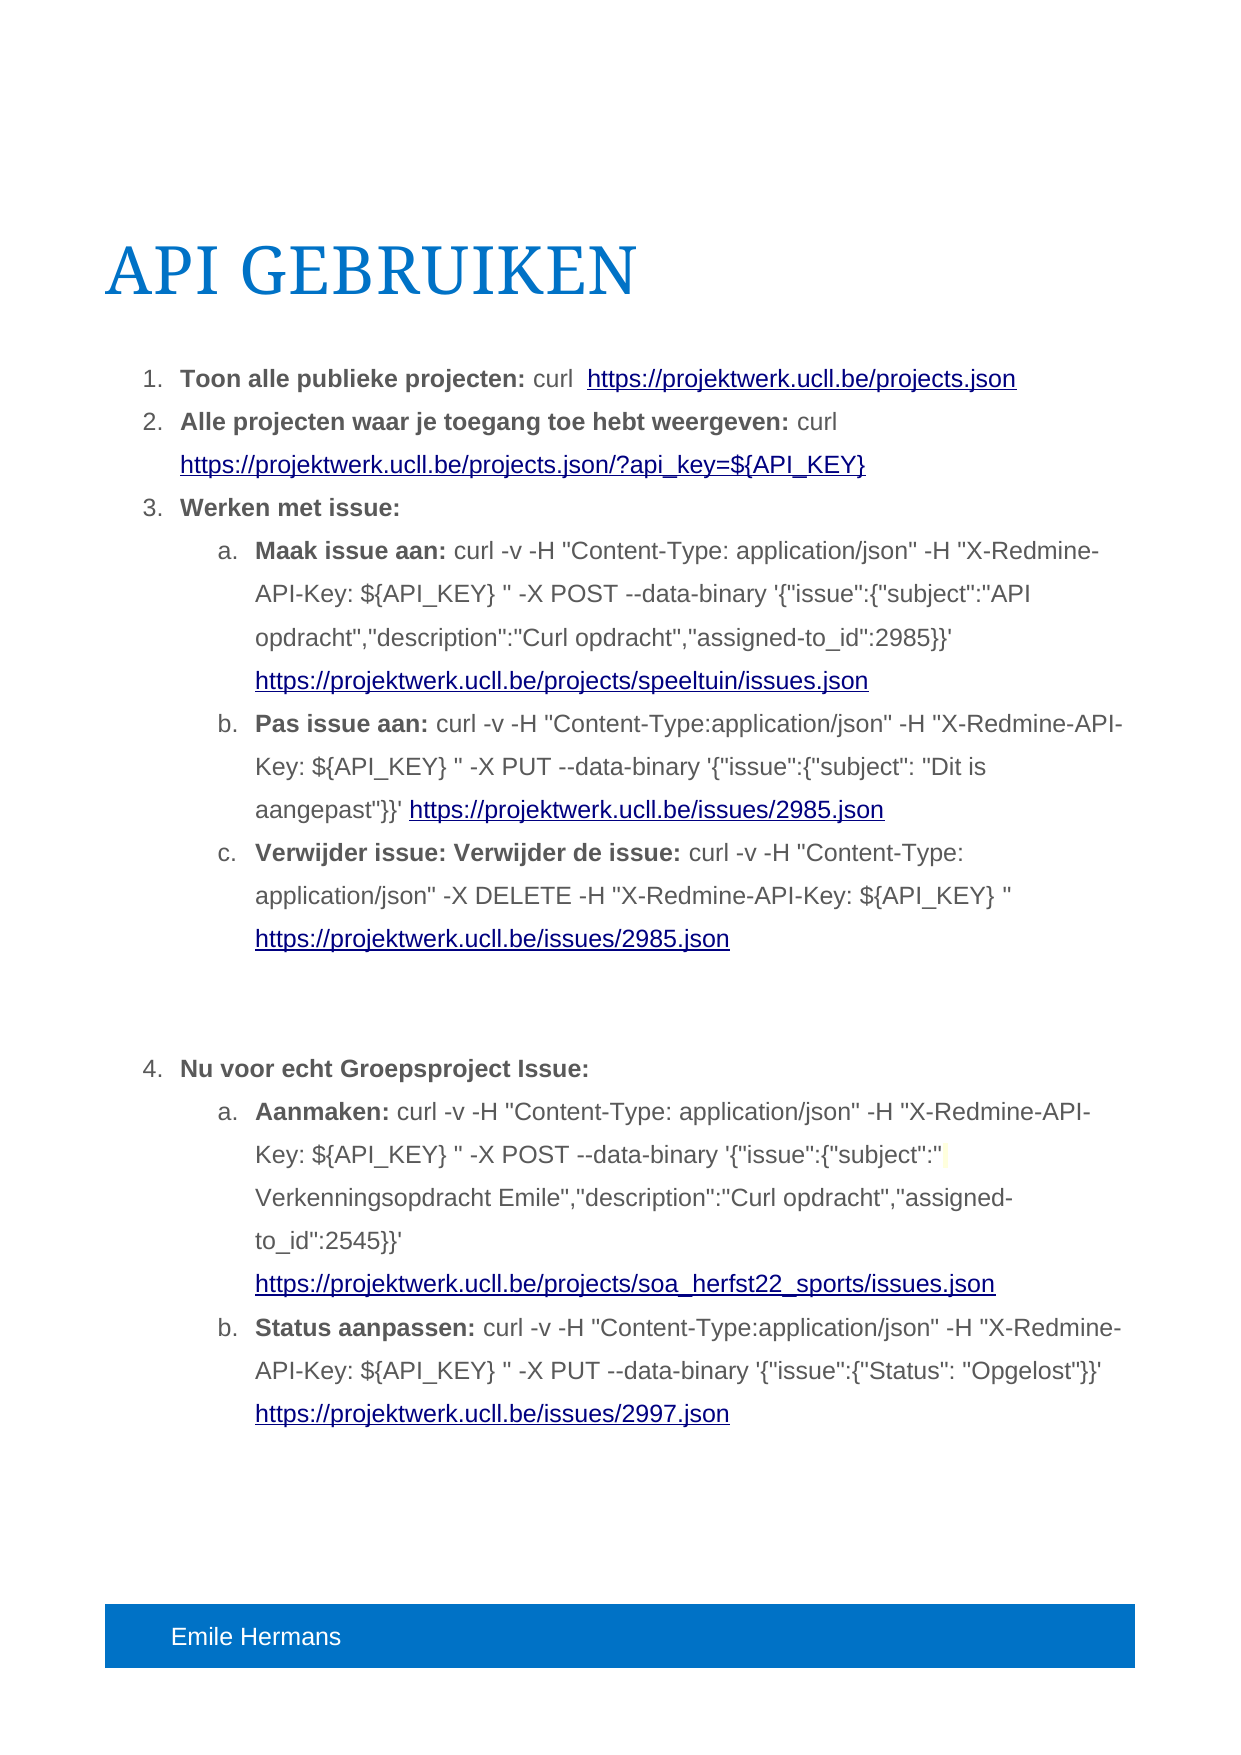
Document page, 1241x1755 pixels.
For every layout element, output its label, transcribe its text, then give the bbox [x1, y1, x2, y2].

list Nu voor echt Groepsproject Issue: [142, 1054, 1135, 1083]
list Werken met issue: [142, 493, 1135, 522]
list Alle projecten waar je toegang toe hebt weergeven: curl https://projektwerk.ucll.be/projects.json/?api_key=${API_KEY} [142, 407, 1135, 479]
subtitle API gebruiken [105, 223, 1135, 314]
list Status aanpassen: curl -v -H "Content-Type:application/json" -H "X-Redmine-API-Key: ${API_KEY} " -X PUT --data-binary '{"issue":{"Status": "Opgelost"}}' https://projektwerk.ucll.be/issues/2997.json [217, 1313, 1135, 1428]
list Verwijder issue: Verwijder de issue: curl -v -H "Content-Type: application/json" -X DELETE -H "X-Redmine-API-Key: ${API_KEY} " https://projektwerk.ucll.be/issues/2985.json [217, 838, 1135, 953]
list Pas issue aan: curl -v -H "Content-Type:application/json" -H "X-Redmine-API-Key: ${API_KEY} " -X PUT --data-binary '{"issue":{"subject": "Dit is aangepast"}}' https://projektwerk.ucll.be/issues/2985.json [217, 709, 1135, 824]
list Aanmaken: curl -v -H "Content-Type: application/json" -H "X-Redmine-API-Key: ${API_KEY} " -X POST --data-binary '{"issue":{"subject":" Verkenningsopdracht Emile","description":"Curl opdracht","assigned-to_id":2545}}' https://projektwerk.ucll.be/projects/soa_herfst22_sports/issues.json [217, 1097, 1135, 1298]
list Toon alle publieke projecten: curl https://projektwerk.ucll.be/projects.json [142, 364, 1135, 393]
list Maak issue aan: curl -v -H "Content-Type: application/json" -H "X-Redmine-API-Key: ${API_KEY} " -X POST --data-binary '{"issue":{"subject":"API opdracht","description":"Curl opdracht","assigned-to_id":2985}}' https://projektwerk.ucll.be/projects/speeltuin/issues.json [217, 536, 1135, 694]
